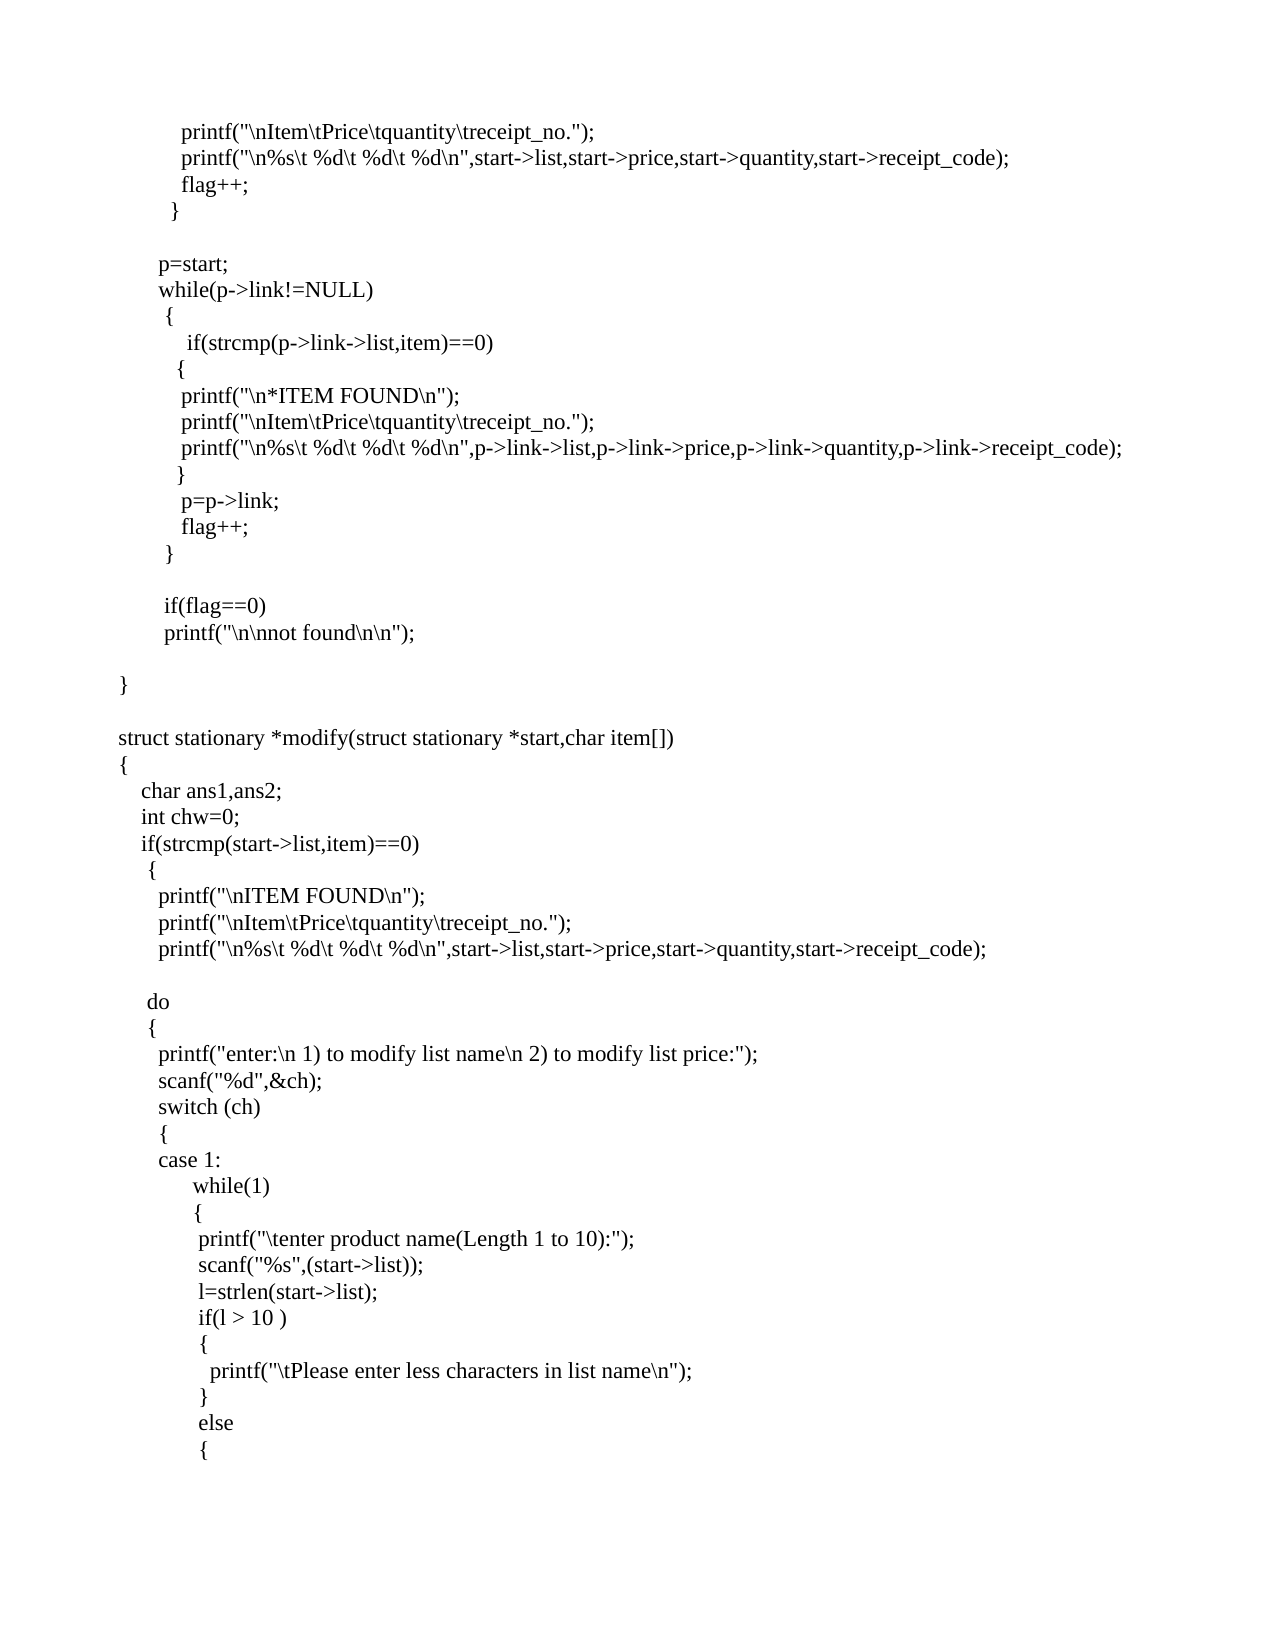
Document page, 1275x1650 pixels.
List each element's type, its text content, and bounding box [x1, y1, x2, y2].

text flag++; [118, 171, 1157, 197]
text } [118, 461, 1157, 487]
text { [118, 1436, 1157, 1462]
text { [118, 355, 1157, 382]
text scanf("%d",&ch); [118, 1067, 1157, 1093]
text printf("\nItem\tPrice\tquantity\treceipt_no."); [118, 909, 1157, 935]
text { [118, 303, 1157, 329]
text printf("\nItem\tPrice\tquantity\treceipt_no."); [118, 408, 1157, 434]
text { [118, 1330, 1157, 1357]
text while(p->link!=NULL) [118, 276, 1157, 303]
text p=start; [118, 250, 1157, 276]
text if(flag==0) [118, 592, 1157, 619]
text } [118, 540, 1157, 566]
text printf("\tenter product name(Length 1 to 10):"); [118, 1225, 1157, 1251]
text } [118, 197, 1157, 223]
text printf("enter:\n 1) to modify list name\n 2) to modify list price:"); [118, 1041, 1157, 1067]
text if(strcmp(start->list,item)==0) [118, 830, 1157, 856]
text { [118, 751, 1157, 777]
text { [118, 1119, 1157, 1146]
text printf("\n\nnot found\n\n"); [118, 619, 1157, 645]
text scanf("%s",(start->list)); [118, 1251, 1157, 1278]
text if(strcmp(p->link->list,item)==0) [118, 329, 1157, 355]
text printf("\tPlease enter less characters in list name\n"); [118, 1357, 1157, 1383]
text printf("\n%s\t %d\t %d\t %d\n",start->list,start->price,start->quantity,start->receipt_code); [118, 144, 1157, 171]
text switch (ch) [118, 1093, 1157, 1119]
text printf("\n%s\t %d\t %d\t %d\n",start->list,start->price,start->quantity,start->receipt_code); [118, 935, 1157, 961]
text { [118, 1014, 1157, 1041]
text struct stationary *modify(struct stationary *start,char item[]) [118, 724, 1157, 751]
text } [118, 672, 1157, 698]
text flag++; [118, 513, 1157, 540]
text else [118, 1409, 1157, 1436]
text char ans1,ans2; [118, 777, 1157, 803]
text int chw=0; [118, 803, 1157, 830]
text printf("\n%s\t %d\t %d\t %d\n",p->link->list,p->link->price,p->link->quantity,p->link->receipt_code); [118, 434, 1157, 461]
text l=strlen(start->list); [118, 1278, 1157, 1304]
text printf("\n*ITEM FOUND\n"); [118, 382, 1157, 408]
text printf("\nItem\tPrice\tquantity\treceipt_no."); [118, 118, 1157, 144]
text p=p->link; [118, 487, 1157, 513]
text while(1) [118, 1172, 1157, 1199]
text do [118, 988, 1157, 1014]
text case 1: [118, 1146, 1157, 1172]
text if(l > 10 ) [118, 1304, 1157, 1330]
text printf("\nITEM FOUND\n"); [118, 882, 1157, 909]
text } [118, 1383, 1157, 1409]
text { [118, 856, 1157, 882]
text { [118, 1199, 1157, 1225]
